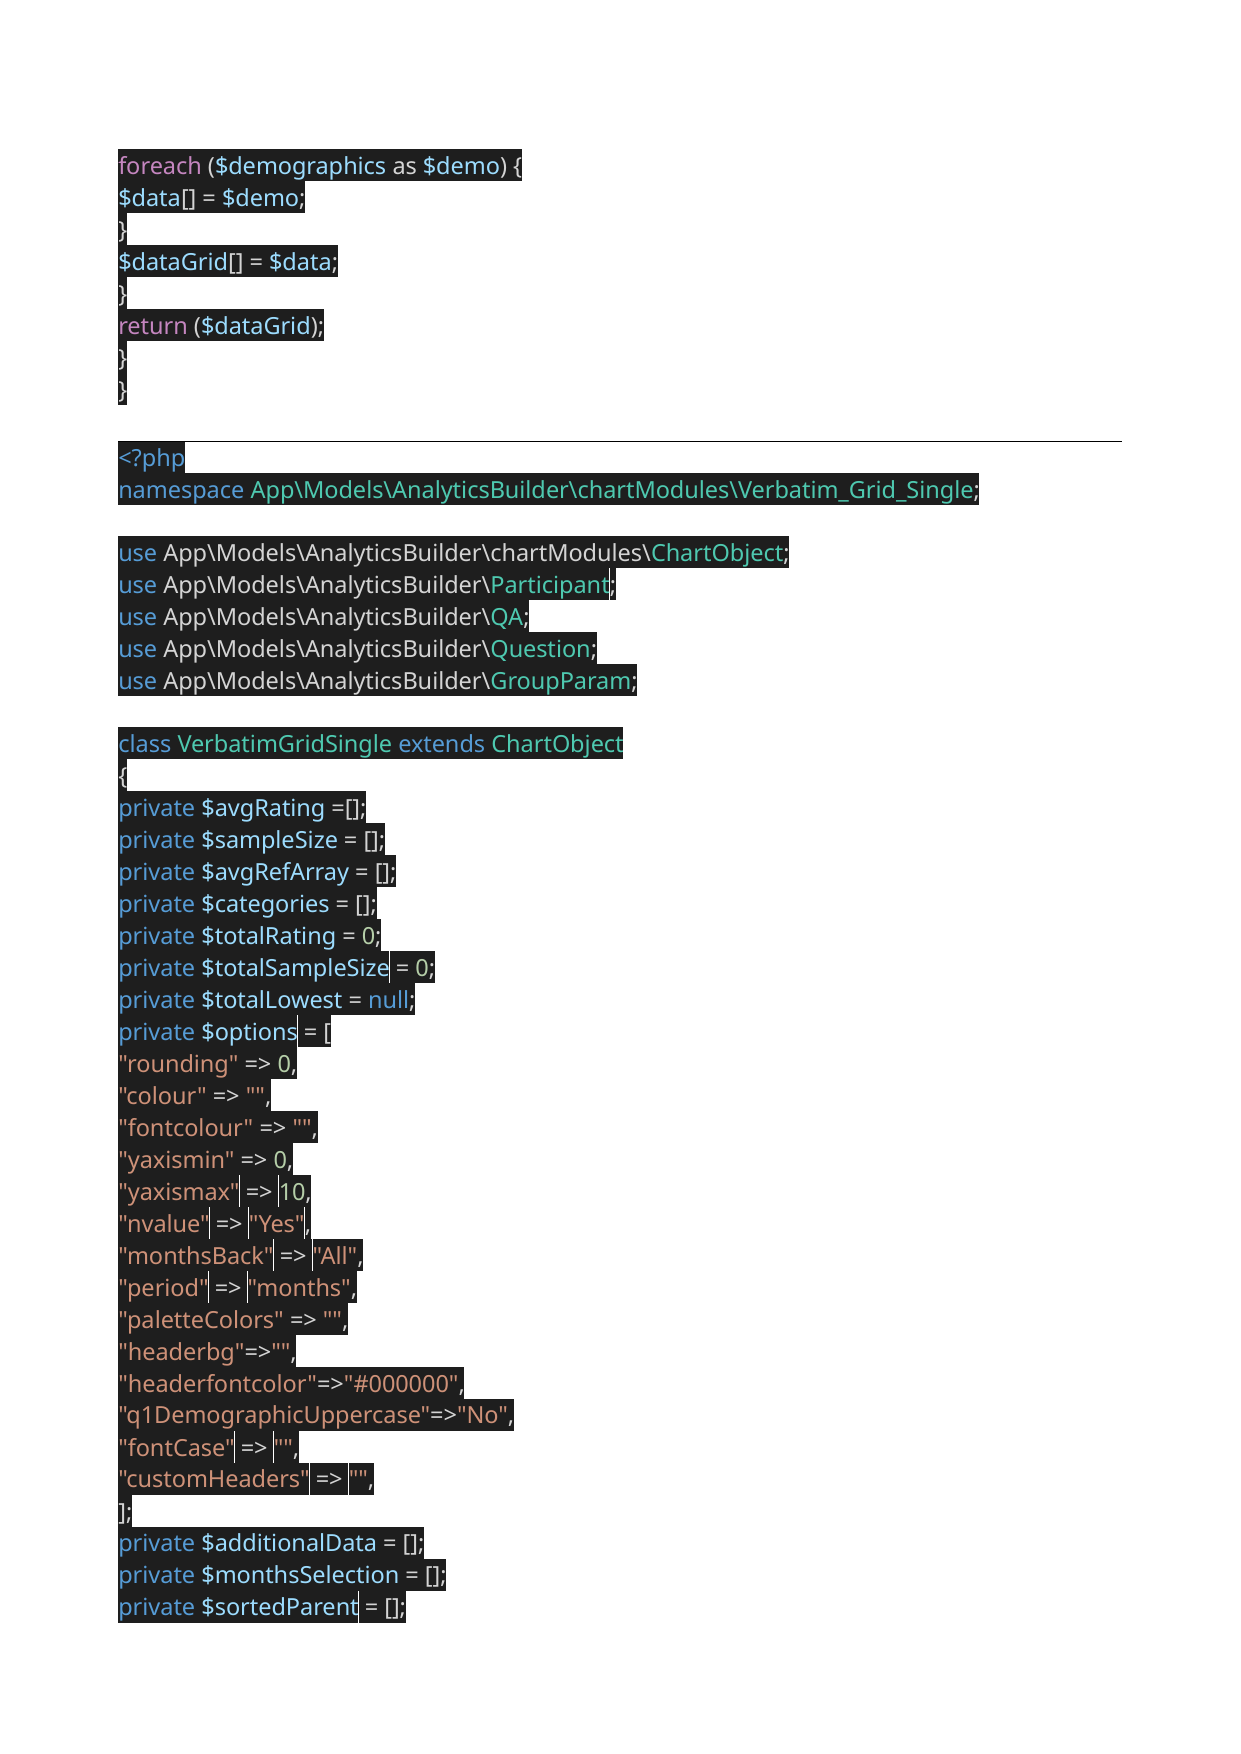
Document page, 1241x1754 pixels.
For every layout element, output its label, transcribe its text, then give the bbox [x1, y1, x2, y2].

text use App\Models\AnalyticsBuilder\Participant; [118, 568, 1122, 600]
text <?php [118, 442, 1122, 473]
text $dataGrid[] = $data; [118, 245, 1122, 277]
text { [118, 759, 1122, 791]
text "yaxismax" => 10, [118, 1175, 1122, 1207]
text "monthsBack" => "All", [118, 1239, 1122, 1271]
text private $totalSampleSize = 0; [118, 951, 1122, 983]
text private $totalRating = 0; [118, 919, 1122, 951]
text "yaxismin" => 0, [118, 1143, 1122, 1175]
text private $avgRating =[]; [118, 791, 1122, 823]
text use App\Models\AnalyticsBuilder\GroupParam; [118, 664, 1122, 696]
text private $monthsSelection = []; [118, 1559, 1122, 1591]
text use App\Models\AnalyticsBuilder\chartModules\ChartObject; [118, 536, 1122, 568]
text foreach ($demographics as $demo) { [118, 149, 1122, 181]
text } [118, 213, 1122, 245]
text private $categories = []; [118, 887, 1122, 919]
text private $sampleSize = []; [118, 823, 1122, 855]
text "nvalue" => "Yes", [118, 1207, 1122, 1239]
text } [118, 277, 1122, 309]
text "fontcolour" => "", [118, 1111, 1122, 1143]
text private $options = [ [118, 1015, 1122, 1047]
text } [118, 373, 1122, 405]
text private $avgRefArray = []; [118, 855, 1122, 887]
text return ($dataGrid); [118, 309, 1122, 341]
text "colour" => "", [118, 1079, 1122, 1111]
text namespace App\Models\AnalyticsBuilder\chartModules\Verbatim_Grid_Single; [118, 473, 1122, 505]
text "q1DemographicUppercase"=>"No", [118, 1399, 1122, 1431]
text "period" => "months", [118, 1271, 1122, 1303]
text private $sortedParent = []; [118, 1591, 1122, 1623]
text class VerbatimGridSingle extends ChartObject [118, 727, 1122, 759]
text "rounding" => 0, [118, 1047, 1122, 1079]
text "customHeaders" => "", [118, 1463, 1122, 1495]
text "paletteColors" => "", [118, 1303, 1122, 1335]
text private $additionalData = []; [118, 1527, 1122, 1559]
text ]; [118, 1495, 1122, 1527]
text use App\Models\AnalyticsBuilder\Question; [118, 632, 1122, 664]
text $data[] = $demo; [118, 181, 1122, 213]
text "headerbg"=>"", [118, 1335, 1122, 1367]
text use App\Models\AnalyticsBuilder\QA; [118, 600, 1122, 632]
text "fontCase" => "", [118, 1431, 1122, 1463]
text } [118, 341, 1122, 373]
text "headerfontcolor"=>"#000000", [118, 1367, 1122, 1399]
text private $totalLowest = null; [118, 983, 1122, 1015]
